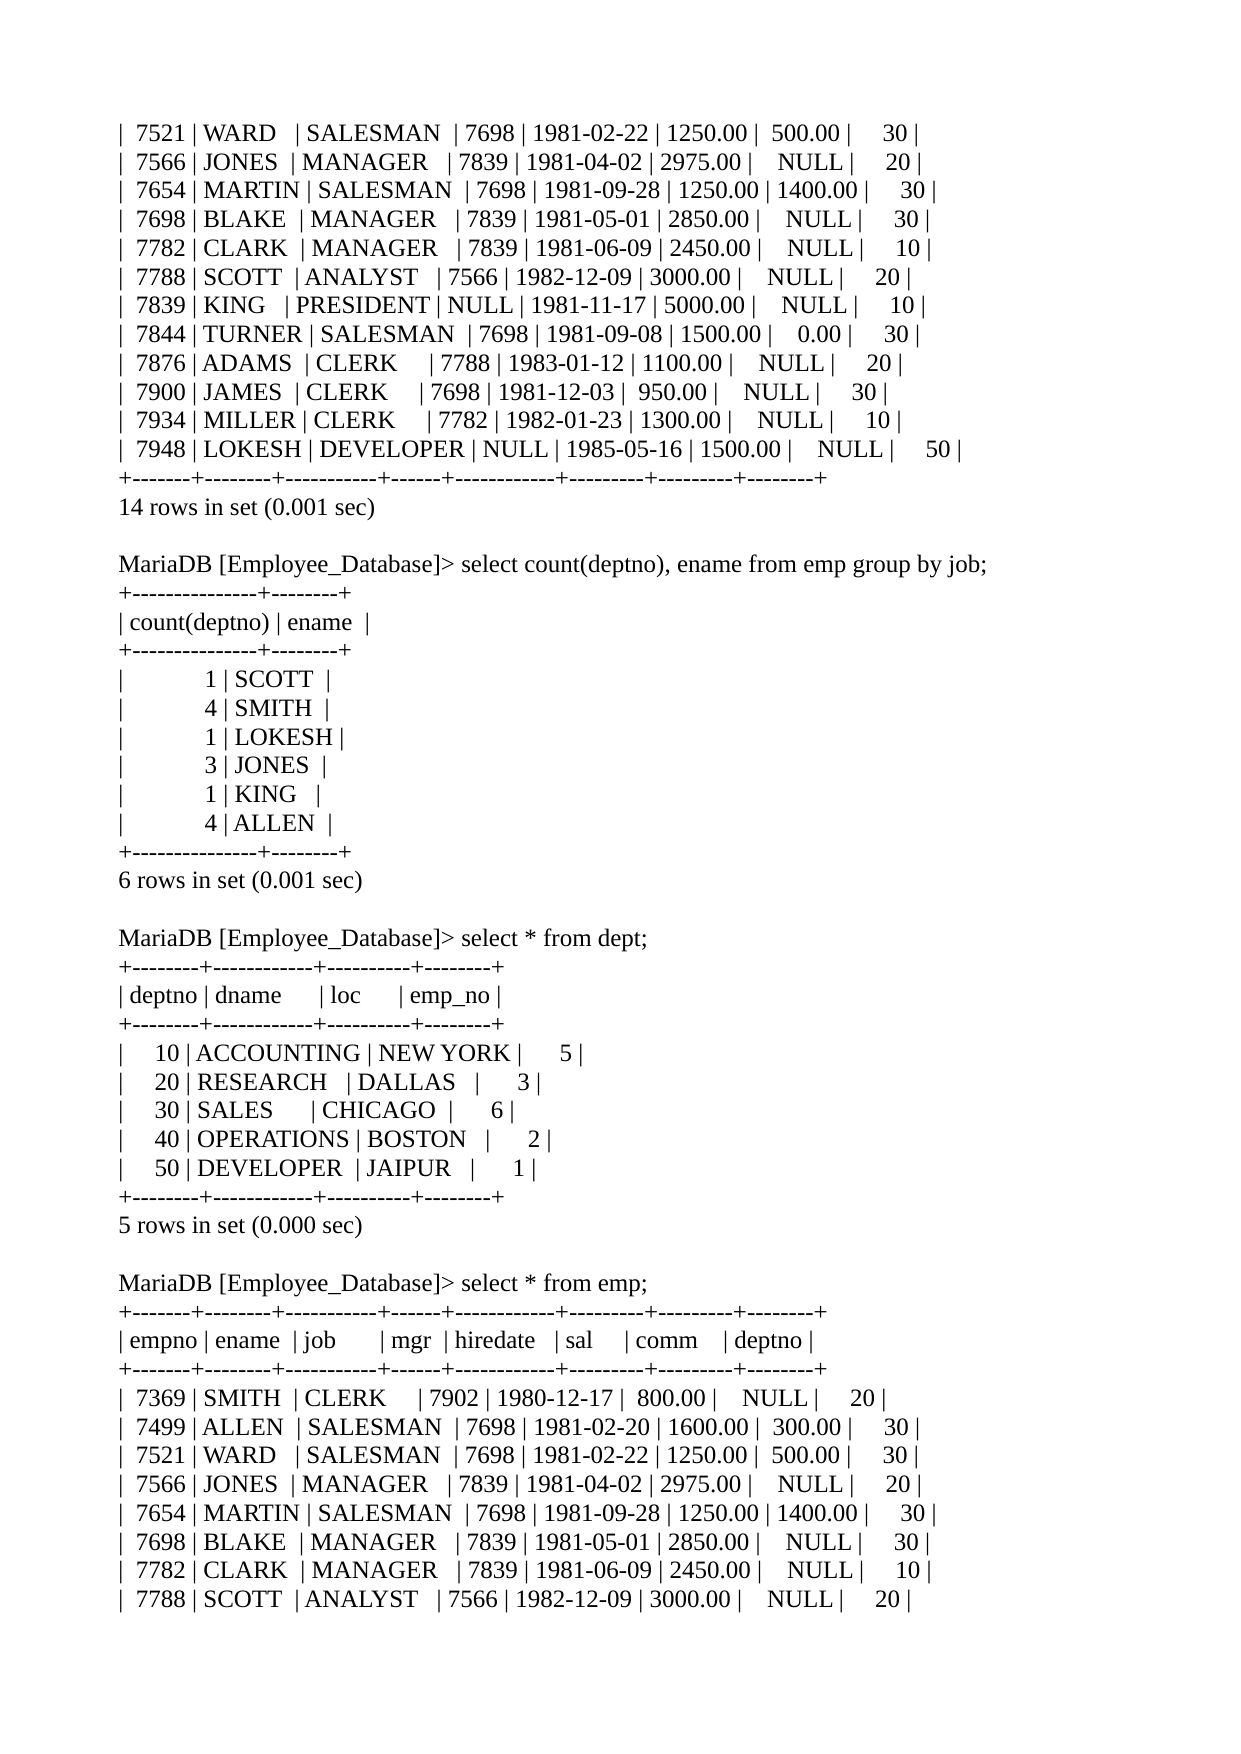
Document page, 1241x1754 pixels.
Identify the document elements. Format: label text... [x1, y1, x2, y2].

text | 50 | DEVELOPER | JAIPUR | 1 | [118, 1153, 1122, 1182]
text | 7698 | BLAKE | MANAGER | 7839 | 1981-05-01 | 2850.00 | NULL | 30 | [118, 1527, 1122, 1556]
text +-------+--------+-----------+------+------------+---------+---------+--------+ [118, 1354, 1122, 1383]
text +-------+--------+-----------+------+------------+---------+---------+--------+ [118, 463, 1122, 492]
text 6 rows in set (0.001 sec) [118, 866, 1122, 894]
text 5 rows in set (0.000 sec) [118, 1211, 1122, 1239]
text MariaDB [Employee_Database]> select * from dept; [118, 923, 1122, 952]
text 14 rows in set (0.001 sec) [118, 492, 1122, 521]
text | 7499 | ALLEN | SALESMAN | 7698 | 1981-02-20 | 1600.00 | 300.00 | 30 | [118, 1412, 1122, 1441]
text | 1 | LOKESH | [118, 722, 1122, 751]
text +---------------+--------+ [118, 837, 1122, 866]
text | 10 | ACCOUNTING | NEW YORK | 5 | [118, 1038, 1122, 1067]
text +--------+------------+----------+--------+ [118, 952, 1122, 981]
text | 7900 | JAMES | CLERK | 7698 | 1981-12-03 | 950.00 | NULL | 30 | [118, 377, 1122, 406]
text | 7844 | TURNER | SALESMAN | 7698 | 1981-09-08 | 1500.00 | 0.00 | 30 | [118, 319, 1122, 348]
text | 7654 | MARTIN | SALESMAN | 7698 | 1981-09-28 | 1250.00 | 1400.00 | 30 | [118, 176, 1122, 204]
text MariaDB [Employee_Database]> select * from emp; [118, 1268, 1122, 1297]
text | 7876 | ADAMS | CLERK | 7788 | 1983-01-12 | 1100.00 | NULL | 20 | [118, 348, 1122, 377]
text +---------------+--------+ [118, 578, 1122, 607]
text | 7698 | BLAKE | MANAGER | 7839 | 1981-05-01 | 2850.00 | NULL | 30 | [118, 204, 1122, 233]
text | 7654 | MARTIN | SALESMAN | 7698 | 1981-09-28 | 1250.00 | 1400.00 | 30 | [118, 1498, 1122, 1527]
text | 7369 | SMITH | CLERK | 7902 | 1980-12-17 | 800.00 | NULL | 20 | [118, 1383, 1122, 1412]
text +--------+------------+----------+--------+ [118, 1182, 1122, 1211]
text | deptno | dname | loc | emp_no | [118, 981, 1122, 1009]
text | 7948 | LOKESH | DEVELOPER | NULL | 1985-05-16 | 1500.00 | NULL | 50 | [118, 434, 1122, 463]
text | 7782 | CLARK | MANAGER | 7839 | 1981-06-09 | 2450.00 | NULL | 10 | [118, 1556, 1122, 1584]
text | 1 | KING | [118, 779, 1122, 808]
text | 7566 | JONES | MANAGER | 7839 | 1981-04-02 | 2975.00 | NULL | 20 | [118, 147, 1122, 176]
text | 3 | JONES | [118, 751, 1122, 779]
text | 7782 | CLARK | MANAGER | 7839 | 1981-06-09 | 2450.00 | NULL | 10 | [118, 233, 1122, 262]
text | count(deptno) | ename | [118, 607, 1122, 636]
text | 4 | SMITH | [118, 693, 1122, 722]
text | 40 | OPERATIONS | BOSTON | 2 | [118, 1124, 1122, 1153]
text | 1 | SCOTT | [118, 664, 1122, 693]
text | 20 | RESEARCH | DALLAS | 3 | [118, 1067, 1122, 1096]
text | 7788 | SCOTT | ANALYST | 7566 | 1982-12-09 | 3000.00 | NULL | 20 | [118, 1584, 1122, 1613]
text | empno | ename | job | mgr | hiredate | sal | comm | deptno | [118, 1326, 1122, 1354]
text | 7934 | MILLER | CLERK | 7782 | 1982-01-23 | 1300.00 | NULL | 10 | [118, 406, 1122, 434]
text +---------------+--------+ [118, 636, 1122, 664]
text | 7521 | WARD | SALESMAN | 7698 | 1981-02-22 | 1250.00 | 500.00 | 30 | [118, 1441, 1122, 1469]
text | 7788 | SCOTT | ANALYST | 7566 | 1982-12-09 | 3000.00 | NULL | 20 | [118, 262, 1122, 291]
text | 7839 | KING | PRESIDENT | NULL | 1981-11-17 | 5000.00 | NULL | 10 | [118, 291, 1122, 319]
text | 7521 | WARD | SALESMAN | 7698 | 1981-02-22 | 1250.00 | 500.00 | 30 | [118, 118, 1122, 147]
text +-------+--------+-----------+------+------------+---------+---------+--------+ [118, 1297, 1122, 1326]
text MariaDB [Employee_Database]> select count(deptno), ename from emp group by job; [118, 549, 1122, 578]
text | 4 | ALLEN | [118, 808, 1122, 837]
text | 7566 | JONES | MANAGER | 7839 | 1981-04-02 | 2975.00 | NULL | 20 | [118, 1469, 1122, 1498]
text | 30 | SALES | CHICAGO | 6 | [118, 1096, 1122, 1124]
text +--------+------------+----------+--------+ [118, 1009, 1122, 1038]
